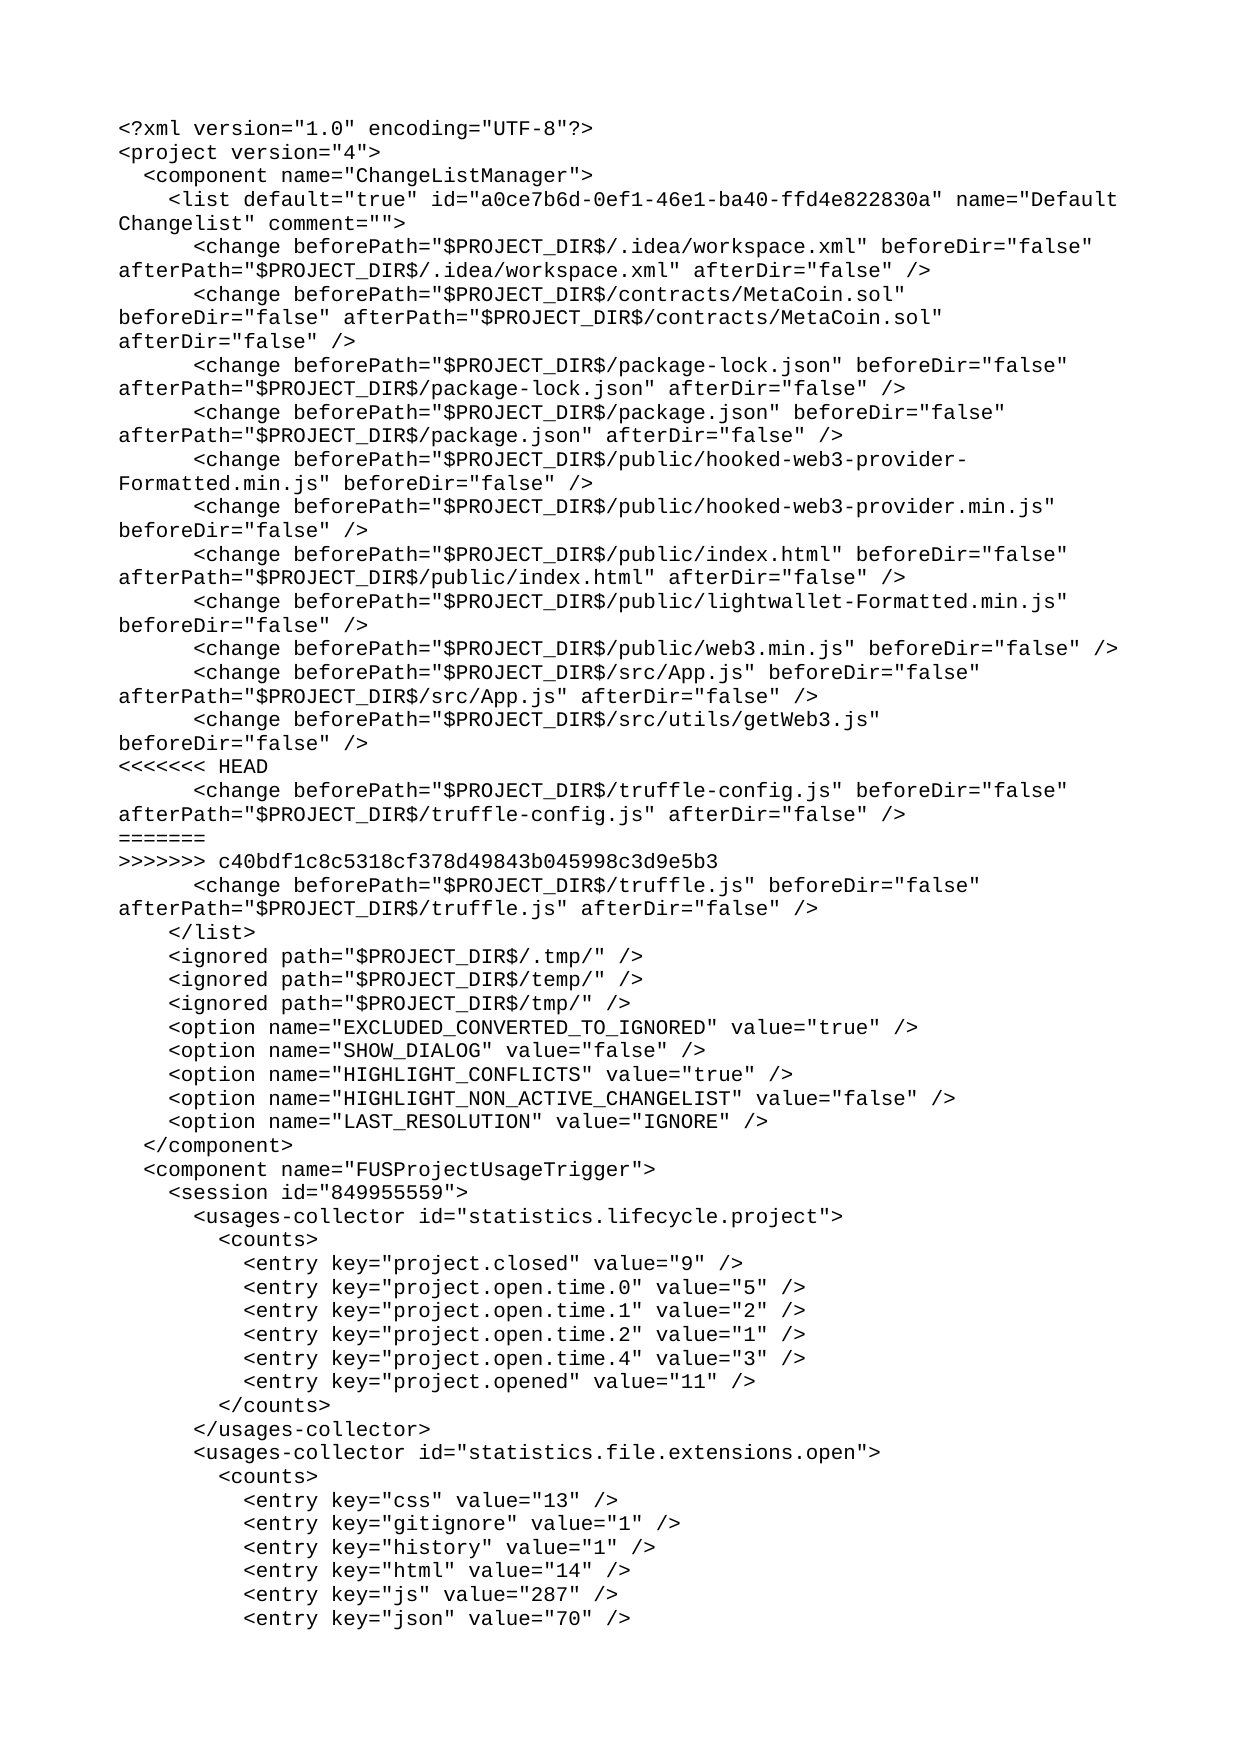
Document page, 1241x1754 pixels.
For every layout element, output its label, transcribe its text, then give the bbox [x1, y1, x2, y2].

text <change beforePath="$PROJECT_DIR$/src/App.js" beforeDir="false" afterPath="$PROJECT_DIR$/src/App.js" afterDir="false" /> [118, 662, 1122, 709]
text <change beforePath="$PROJECT_DIR$/public/index.html" beforeDir="false" afterPath="$PROJECT_DIR$/public/index.html" afterDir="false" /> [118, 544, 1122, 591]
text </usages-collector> [118, 1419, 1122, 1442]
text <option name="LAST_RESOLUTION" value="IGNORE" /> [118, 1111, 1122, 1135]
text <change beforePath="$PROJECT_DIR$/truffle.js" beforeDir="false" afterPath="$PROJECT_DIR$/truffle.js" afterDir="false" /> [118, 875, 1122, 922]
text <ignored path="$PROJECT_DIR$/.tmp/" /> [118, 946, 1122, 969]
text <change beforePath="$PROJECT_DIR$/public/web3.min.js" beforeDir="false" /> [118, 638, 1122, 662]
text <entry key="project.opened" value="11" /> [118, 1371, 1122, 1395]
text <entry key="js" value="287" /> [118, 1584, 1122, 1608]
text <counts> [118, 1466, 1122, 1489]
text <session id="849955559"> [118, 1182, 1122, 1206]
text <entry key="html" value="14" /> [118, 1561, 1122, 1584]
text <list default="true" id="a0ce7b6d-0ef1-46e1-ba40-ffd4e822830a" name="Default Changelist" comment=""> [118, 189, 1122, 236]
text <change beforePath="$PROJECT_DIR$/contracts/MetaCoin.sol" beforeDir="false" afterPath="$PROJECT_DIR$/contracts/MetaCoin.sol" afterDir="false" /> [118, 284, 1122, 354]
text </list> [118, 922, 1122, 946]
text <entry key="json" value="70" /> [118, 1608, 1122, 1631]
text ======= [118, 827, 1122, 851]
text <entry key="project.open.time.1" value="2" /> [118, 1300, 1122, 1324]
text <entry key="gitignore" value="1" /> [118, 1513, 1122, 1537]
text <entry key="history" value="1" /> [118, 1537, 1122, 1561]
text <option name="EXCLUDED_CONVERTED_TO_IGNORED" value="true" /> [118, 1017, 1122, 1040]
text </component> [118, 1135, 1122, 1158]
text <?xml version="1.0" encoding="UTF-8"?> [118, 118, 1122, 142]
text <usages-collector id="statistics.lifecycle.project"> [118, 1206, 1122, 1229]
text <change beforePath="$PROJECT_DIR$/src/utils/getWeb3.js" beforeDir="false" /> [118, 709, 1122, 757]
text <entry key="css" value="13" /> [118, 1489, 1122, 1513]
text <component name="ChangeListManager"> [118, 165, 1122, 189]
text <usages-collector id="statistics.file.extensions.open"> [118, 1442, 1122, 1466]
text <change beforePath="$PROJECT_DIR$/.idea/workspace.xml" beforeDir="false" afterPath="$PROJECT_DIR$/.idea/workspace.xml" afterDir="false" /> [118, 236, 1122, 284]
text <change beforePath="$PROJECT_DIR$/package.json" beforeDir="false" afterPath="$PROJECT_DIR$/package.json" afterDir="false" /> [118, 402, 1122, 449]
text <change beforePath="$PROJECT_DIR$/public/lightwallet-Formatted.min.js" beforeDir="false" /> [118, 591, 1122, 638]
text <ignored path="$PROJECT_DIR$/temp/" /> [118, 969, 1122, 993]
text <change beforePath="$PROJECT_DIR$/public/hooked-web3-provider.min.js" beforeDir="false" /> [118, 496, 1122, 544]
text >>>>>>> c40bdf1c8c5318cf378d49843b045998c3d9e5b3 [118, 851, 1122, 875]
text <entry key="project.open.time.0" value="5" /> [118, 1277, 1122, 1300]
text <change beforePath="$PROJECT_DIR$/truffle-config.js" beforeDir="false" afterPath="$PROJECT_DIR$/truffle-config.js" afterDir="false" /> [118, 780, 1122, 827]
text <option name="SHOW_DIALOG" value="false" /> [118, 1040, 1122, 1064]
text <option name="HIGHLIGHT_NON_ACTIVE_CHANGELIST" value="false" /> [118, 1088, 1122, 1111]
text <component name="FUSProjectUsageTrigger"> [118, 1158, 1122, 1182]
text <counts> [118, 1229, 1122, 1253]
text <entry key="project.closed" value="9" /> [118, 1253, 1122, 1277]
text <project version="4"> [118, 142, 1122, 165]
text <change beforePath="$PROJECT_DIR$/package-lock.json" beforeDir="false" afterPath="$PROJECT_DIR$/package-lock.json" afterDir="false" /> [118, 354, 1122, 402]
text <option name="HIGHLIGHT_CONFLICTS" value="true" /> [118, 1064, 1122, 1088]
text <ignored path="$PROJECT_DIR$/tmp/" /> [118, 993, 1122, 1017]
text <entry key="project.open.time.2" value="1" /> [118, 1324, 1122, 1348]
text <entry key="project.open.time.4" value="3" /> [118, 1348, 1122, 1371]
text </counts> [118, 1395, 1122, 1419]
text <<<<<<< HEAD [118, 757, 1122, 780]
text <change beforePath="$PROJECT_DIR$/public/hooked-web3-provider-Formatted.min.js" beforeDir="false" /> [118, 449, 1122, 496]
